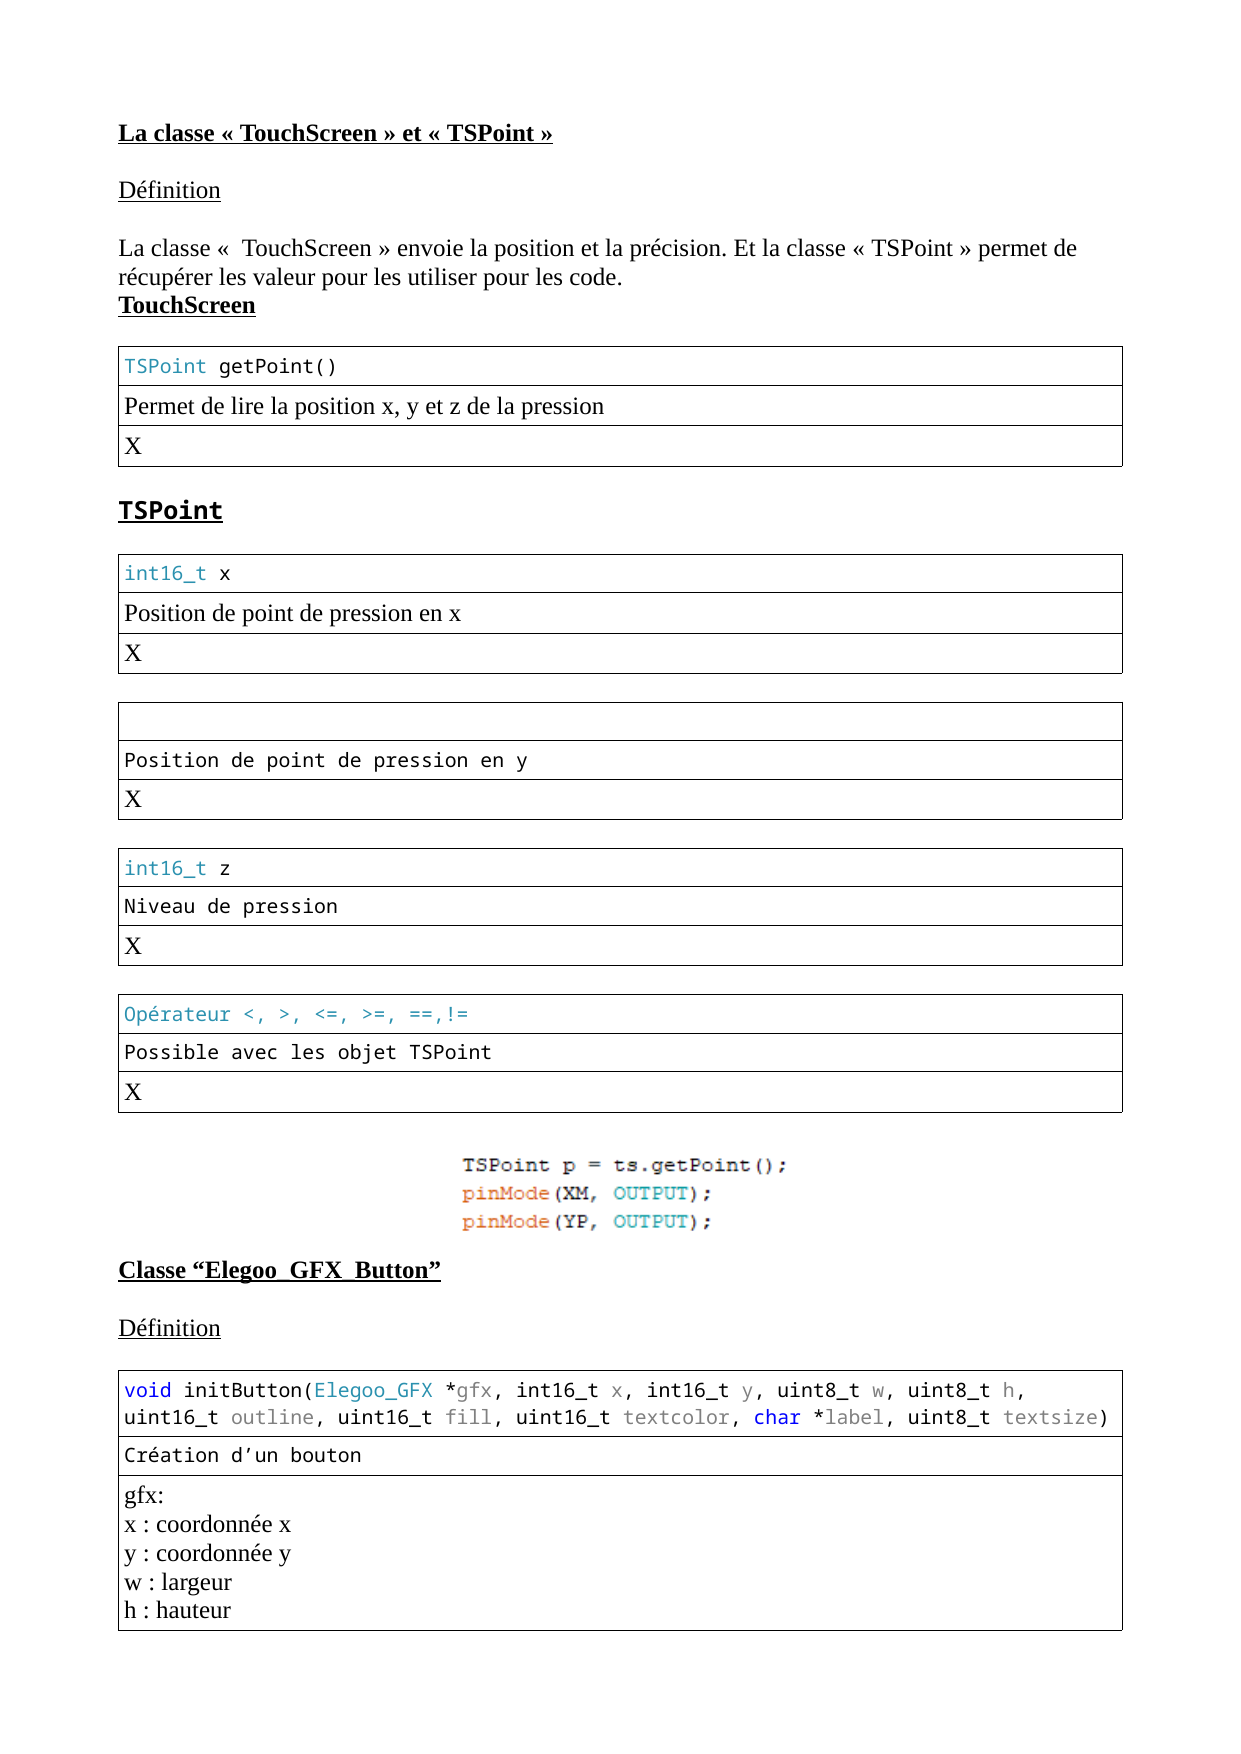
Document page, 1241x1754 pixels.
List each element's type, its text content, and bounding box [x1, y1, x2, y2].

text TouchScreen [118, 291, 1122, 319]
text La classe « TouchScreen » et « TSPoint » [118, 118, 1122, 147]
table_cell X [119, 426, 1122, 466]
table_cell X [119, 634, 1122, 673]
table_cell Possible avec les objet TSPoint [119, 1034, 1122, 1071]
text Définition [118, 1313, 1122, 1342]
table_header [119, 703, 1122, 740]
table_cell Création d’un bouton [119, 1437, 1122, 1474]
table_header Opérateur <, >, <=, >=, ==,!= [119, 995, 1122, 1033]
table_cell X [119, 1072, 1122, 1112]
table_cell Position de point de pression en y [119, 741, 1122, 779]
table_cell gfx: x : coordonnée x y : coordonnée y w : largeur h : hauteur [119, 1476, 1122, 1630]
table_header int16_t x [119, 555, 1122, 592]
table_cell Permet de lire la position x, y et z de la pression [119, 386, 1122, 425]
text Définition [118, 176, 1122, 204]
table_cell Position de point de pression en x [119, 593, 1122, 632]
table_header int16_t z [119, 849, 1122, 886]
table_cell Niveau de pression [119, 887, 1122, 925]
picture [452, 1140, 794, 1242]
text TSPoint [118, 493, 1122, 527]
text Classe “Elegoo_GFX_Button” [118, 1255, 1122, 1284]
table_cell X [119, 926, 1122, 965]
table_header void initButton(Elegoo_GFX *gfx, int16_t x, int16_t y, uint8_t w, uint8_t h, uint16_t outline, uint16_t fill, uint16_t textcolor, char *label, uint8_t textsize) [119, 1371, 1122, 1436]
text La classe « TouchScreen » envoie la position et la précision. Et la classe « TSPoint » permet de récupérer les valeur pour les utiliser pour les code. [118, 233, 1122, 291]
table_header TSPoint getPoint() [119, 347, 1122, 385]
table_cell X [119, 780, 1122, 819]
